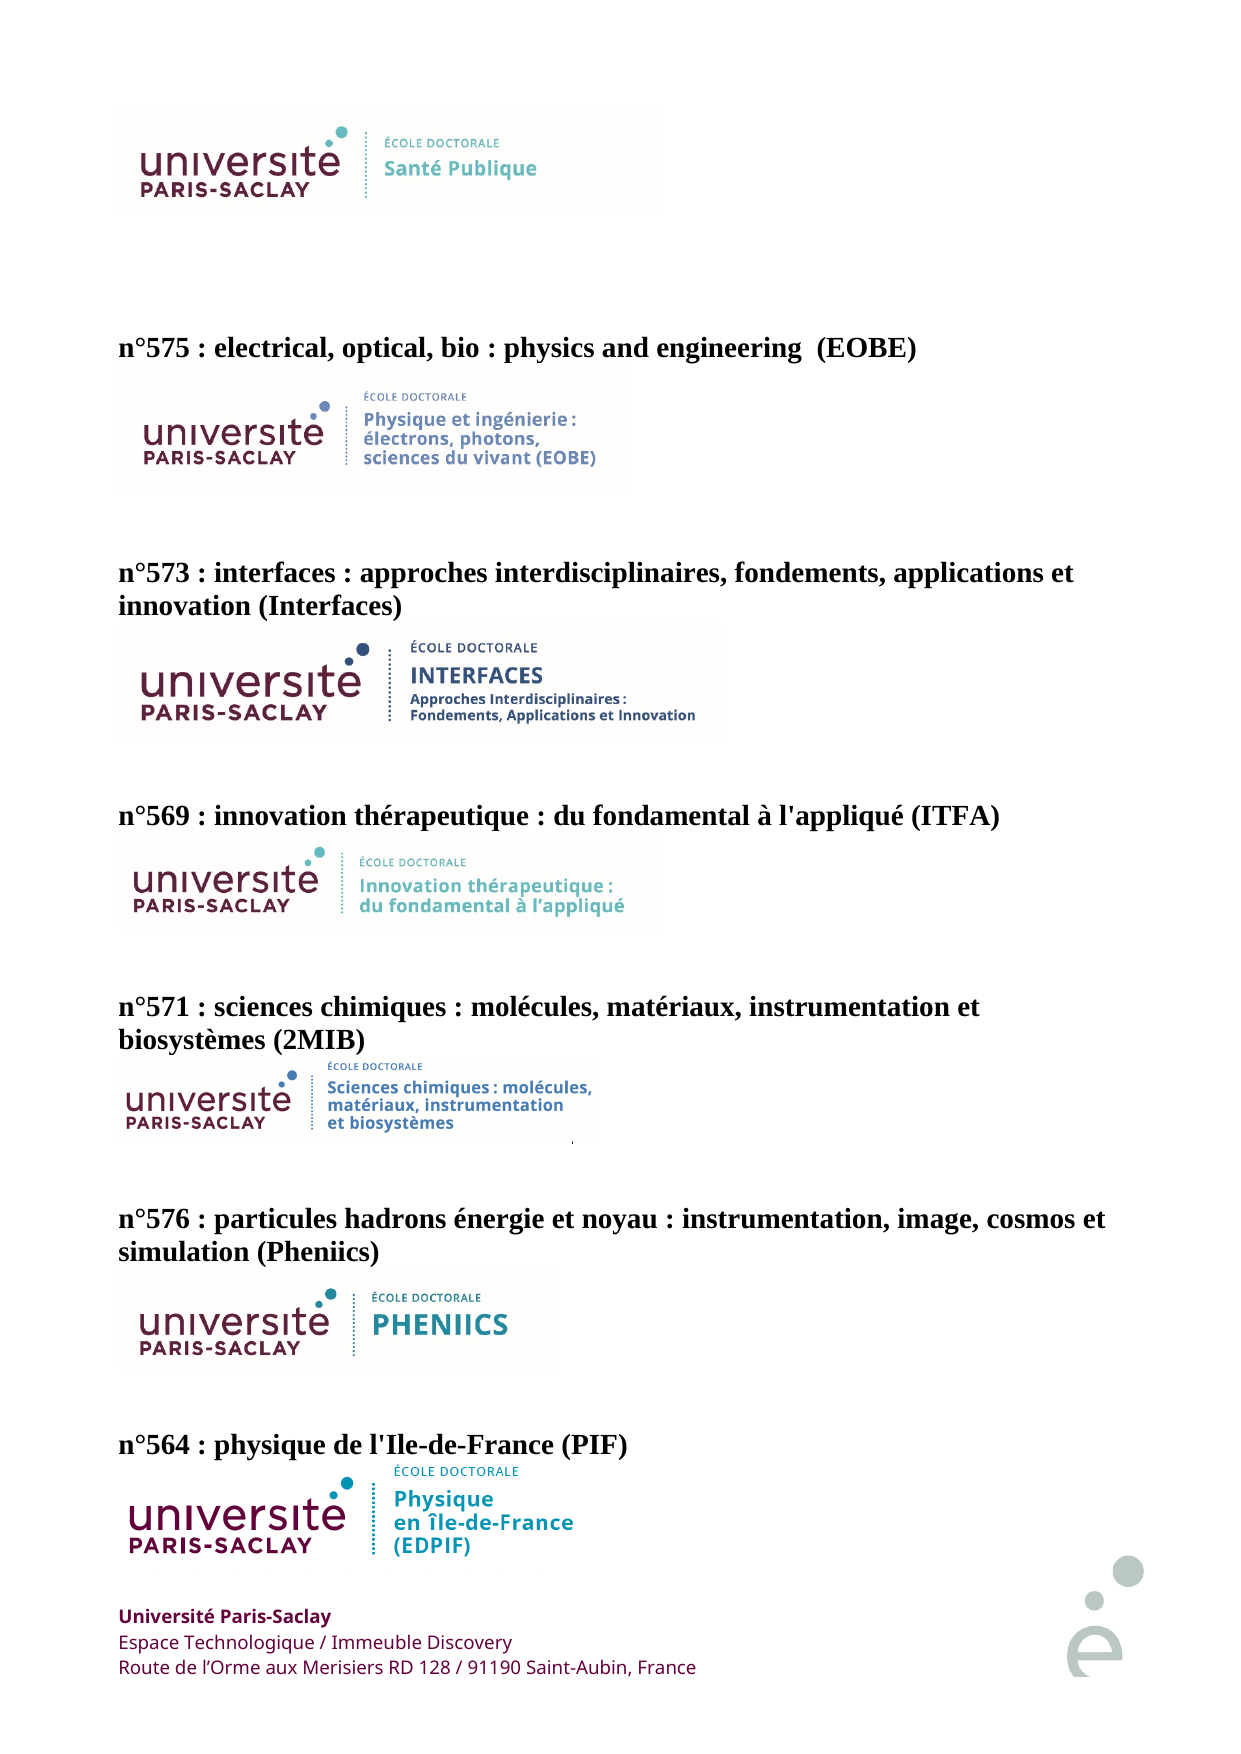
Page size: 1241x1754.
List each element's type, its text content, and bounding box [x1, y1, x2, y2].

text n°569 : innovation thérapeutique : du fondamental à l'appliqué (ITFA) [118, 798, 1122, 931]
subtitle n°576 : particules hadrons énergie et noyau : instrumentation, image, cosmos et simulation (Pheniics) [118, 1201, 1122, 1268]
subtitle n°571 : sciences chimiques : molécules, matériaux, instrumentation et biosystèmes (2MIB) [118, 989, 1122, 1056]
subtitle n°573 : interfaces : approches interdisciplinaires, fondements, applications et innovation (Interfaces) [118, 555, 1122, 622]
text n°575 : electrical, optical, bio : physics and engineering (EOBE) [118, 330, 1122, 495]
subtitle n°564 : physique de l'Ile-de-France (PIF) [118, 1427, 1122, 1461]
